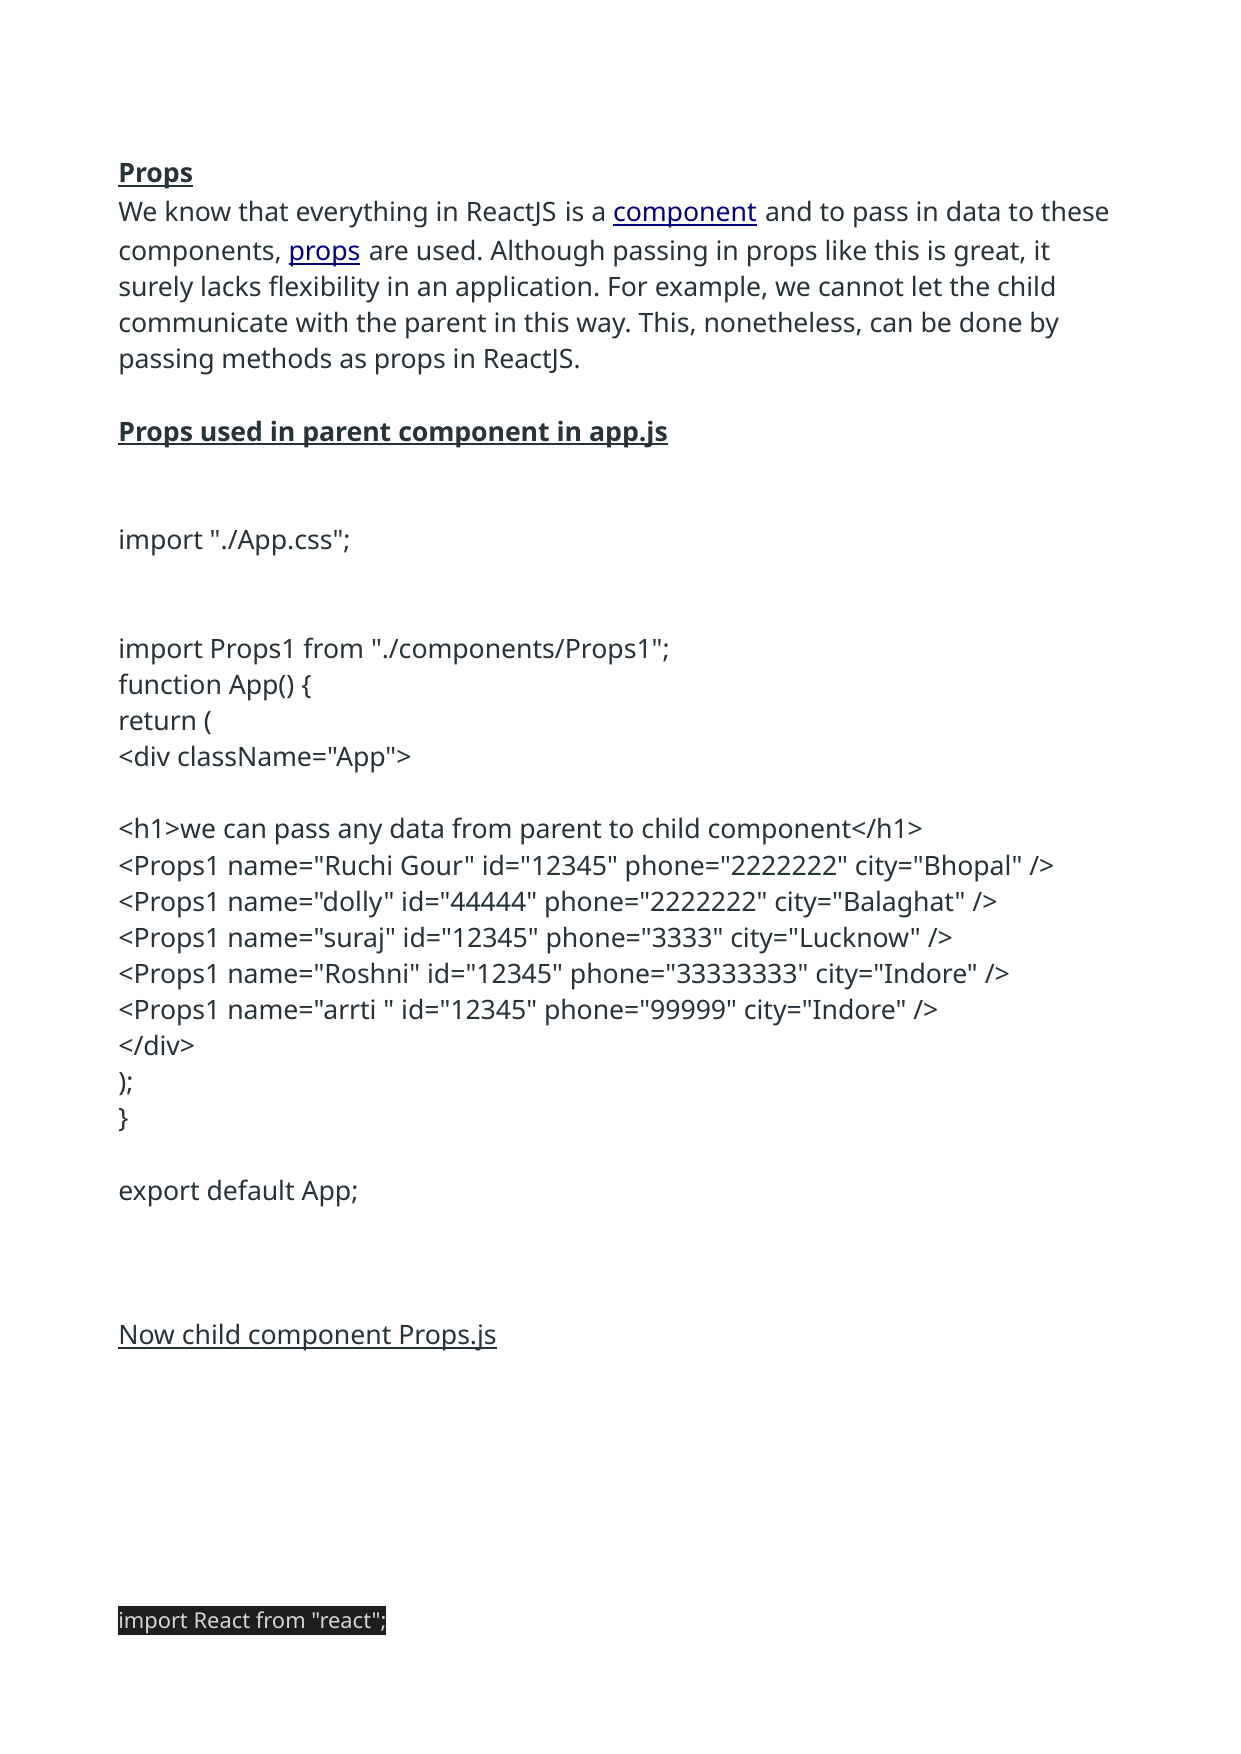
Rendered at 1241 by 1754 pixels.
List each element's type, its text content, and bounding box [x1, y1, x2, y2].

text </div> [118, 1027, 1122, 1063]
text return ( [118, 702, 1122, 738]
text } [118, 1099, 1122, 1136]
text import "./App.css"; [118, 521, 1122, 557]
text We know that everything in ReactJS is a component and to pass in data to these components, props are used. Although passing in props like this is great, it surely lacks flexibility in an application. For example, we cannot let the child communicate with the parent in this way. This, nonetheless, can be done by passing methods as props in ReactJS. [118, 190, 1122, 377]
text <Props1 name="Roshni" id="12345" phone="33333333" city="Indore" /> [118, 955, 1122, 991]
text <h1>we can pass any data from parent to child component</h1> [118, 810, 1122, 846]
text <Props1 name="arrti " id="12345" phone="99999" city="Indore" /> [118, 991, 1122, 1027]
text ); [118, 1063, 1122, 1099]
text export default App; [118, 1172, 1122, 1208]
text <Props1 name="Ruchi Gour" id="12345" phone="2222222" city="Bhopal" /> [118, 846, 1122, 883]
text Props used in parent component in app.js [118, 413, 1122, 449]
text Props [118, 154, 1122, 190]
text <Props1 name="suraj" id="12345" phone="3333" city="Lucknow" /> [118, 919, 1122, 955]
text import Props1 from "./components/Props1"; [118, 629, 1122, 666]
text Now child component Props.js [118, 1316, 1122, 1352]
text import React from "react"; [118, 1606, 1122, 1635]
text function App() { [118, 666, 1122, 702]
text <div className="App"> [118, 738, 1122, 774]
text <Props1 name="dolly" id="44444" phone="2222222" city="Balaghat" /> [118, 883, 1122, 919]
